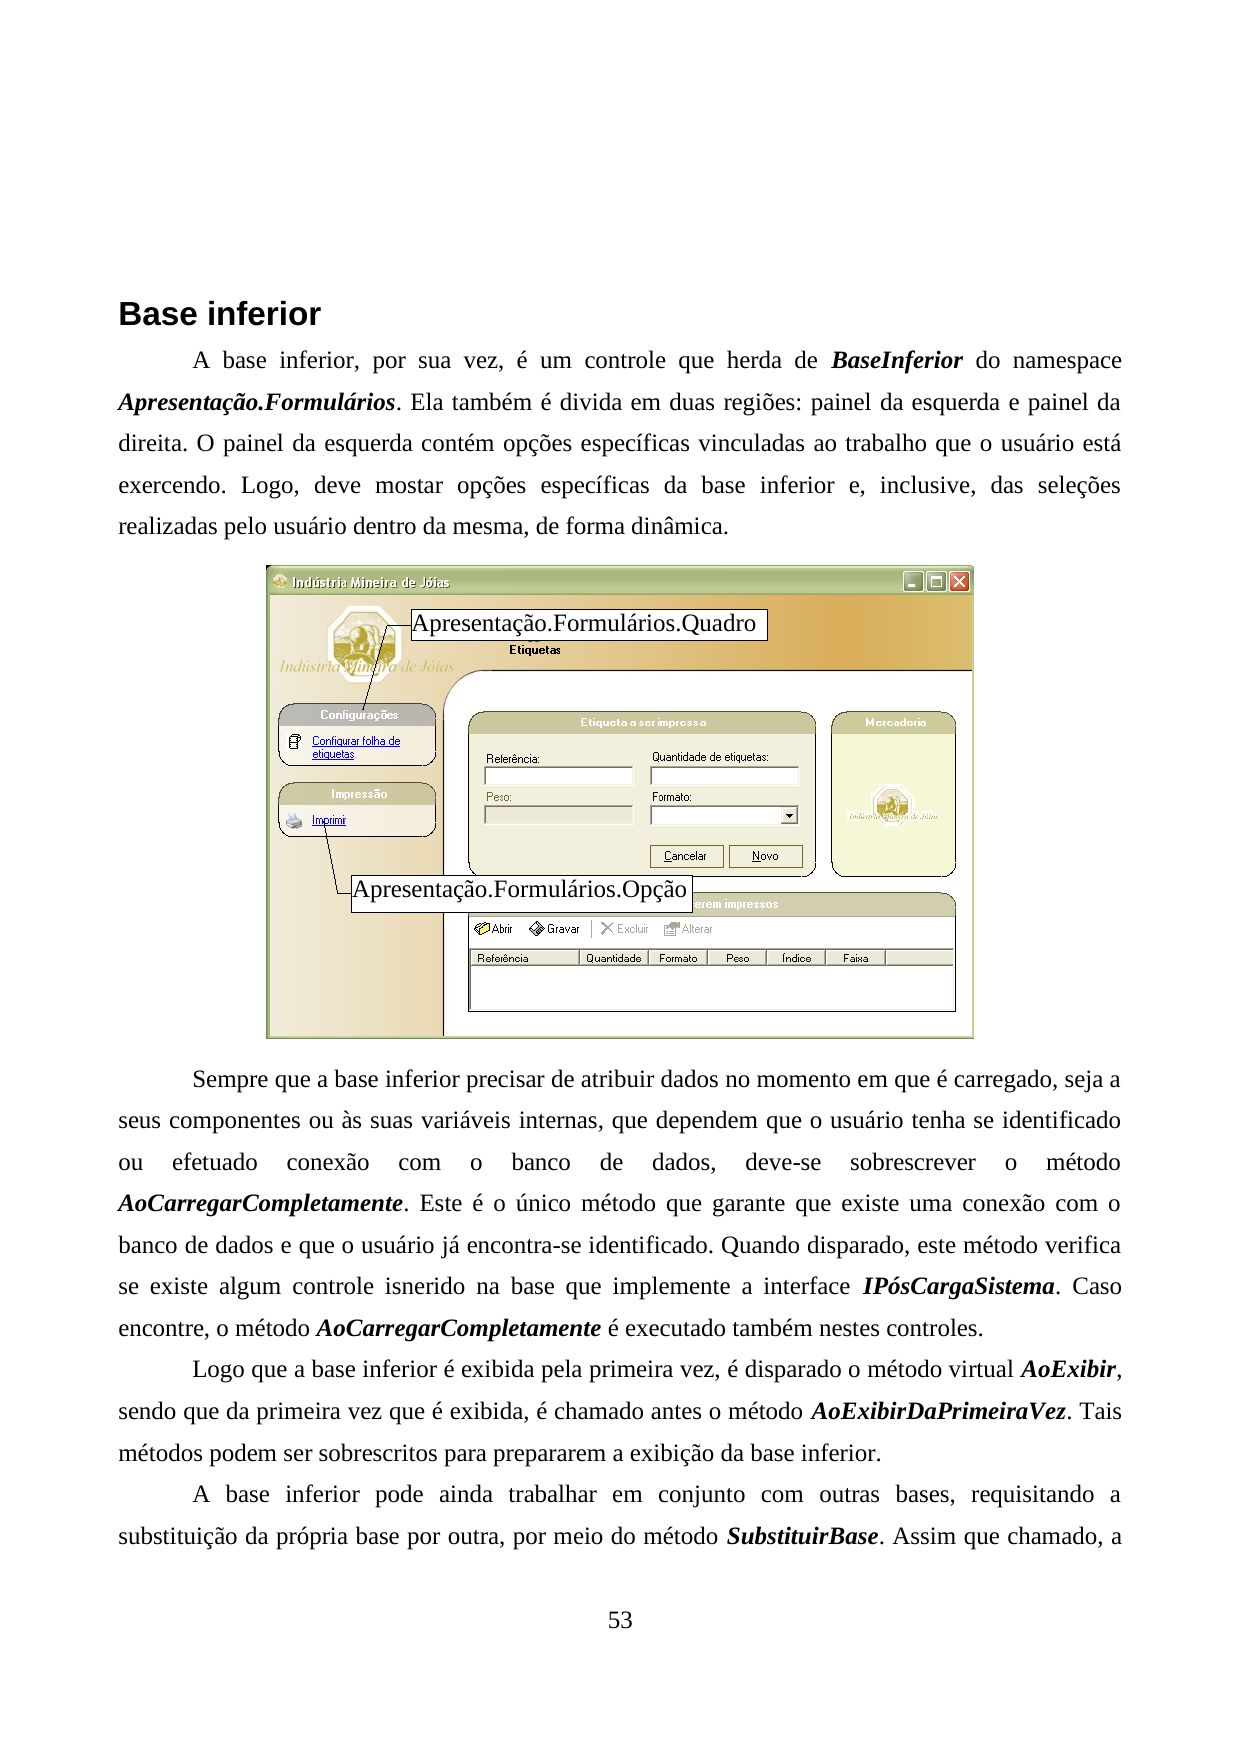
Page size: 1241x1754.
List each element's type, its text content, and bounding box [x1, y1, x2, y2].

picture [266, 565, 974, 1039]
text A base inferior, por sua vez, é um controle que herda de BaseInferior do namespace Apresentação.Formulários. Ela também é divida em duas regiões: painel da esquerda e painel da direita. O painel da esquerda contém opções específicas vinculadas ao trabalho que o usuário está exercendo. Logo, deve mostar opções específicas da base inferior e, inclusive, das seleções realizadas pelo usuário dentro da mesma, de forma dinâmica. [118, 346, 1122, 540]
text Sempre que a base inferior precisar de atribuir dados no momento em que é carregado, seja a seus componentes ou às suas variáveis internas, que dependem que o usuário tenha se identificado ou efetuado conexão com o banco de dados, deve-se sobrescrever o método AoCarregarCompletamente. Este é o único método que garante que existe uma conexão com o banco de dados e que o usuário já encontra-se identificado. Quando disparado, este método verifica se existe algum controle isnerido na base que implemente a interface IPósCargaSistema. Caso encontre, o método AoCarregarCompletamente é executado também nestes controles. [118, 1065, 1122, 1342]
subtitle Base inferior [118, 295, 1122, 332]
text A base inferior pode ainda trabalhar em conjunto com outras bases, requisitando a substituição da própria base por outra, por meio do método SubstituirBase. Assim que chamado, a [118, 1480, 1122, 1549]
text Logo que a base inferior é exibida pela primeira vez, é disparado o método virtual AoExibir, sendo que da primeira vez que é exibida, é chamado antes o método AoExibirDaPrimeiraVez. Tais métodos podem ser sobrescritos para prepararem a exibição da base inferior. [118, 1356, 1122, 1466]
